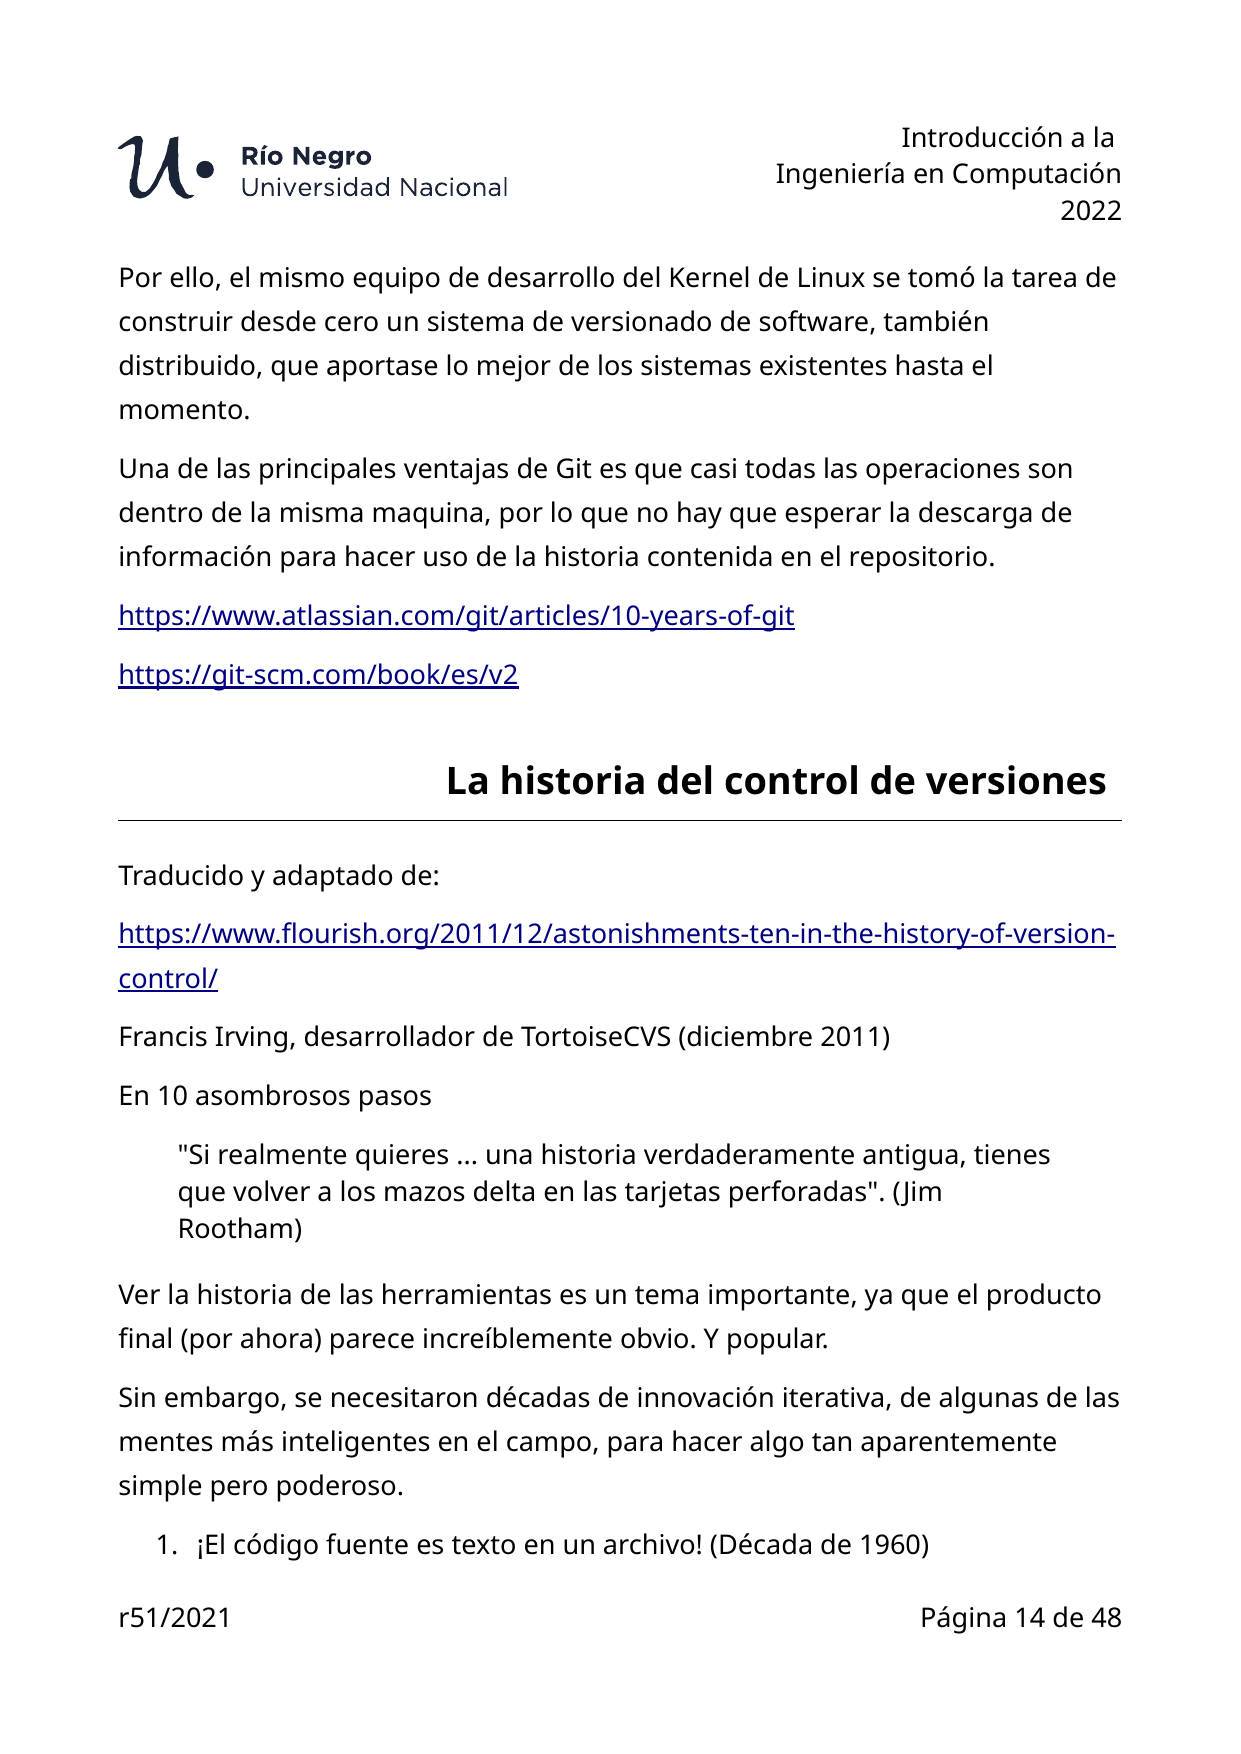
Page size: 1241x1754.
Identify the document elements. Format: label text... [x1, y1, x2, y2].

subtitle La historia del control de versiones [118, 739, 1122, 820]
text Por ello, el mismo equipo de desarrollo del Kernel de Linux se tomó la tarea de construir desde cero un sistema de versionado de software, también distribuido, que aportase lo mejor de los sistemas existentes hasta el momento. [118, 258, 1122, 428]
text Ver la historia de las herramientas es un tema importante, ya que el producto final (por ahora) parece increíblemente obvio. Y popular. [118, 1276, 1122, 1357]
text https://www.flourish.org/2011/12/astonishments-ten-in-the-history-of-version-control/ [118, 915, 1122, 996]
text Francis Irving, desarrollador de TortoiseCVS (diciembre 2011) [118, 1018, 1122, 1055]
text https://www.atlassian.com/git/articles/10-years-of-git [118, 597, 1122, 633]
text En 10 asombrosos pasos [118, 1077, 1122, 1113]
text Una de las principales ventajas de Git es que casi todas las operaciones son dentro de la misma maquina, por lo que no hay que esperar la descarga de información para hacer uso de la historia contenida en el repositorio. [118, 449, 1122, 575]
text "Si realmente quieres ... una historia verdaderamente antigua, tienes que volver a los mazos delta en las tarjetas perforadas". (Jim Rootham) [177, 1135, 1063, 1246]
text Traducido y adaptado de: [118, 856, 1122, 893]
text Sin embargo, se necesitaron décadas de innovación iterativa, de algunas de las mentes más inteligentes en el campo, para hacer algo tan aparentemente simple pero poderoso. [118, 1378, 1122, 1504]
list ¡El código fuente es texto en un archivo! (Década de 1960) [155, 1526, 1122, 1562]
text https://git-scm.com/book/es/v2 [118, 655, 1122, 692]
